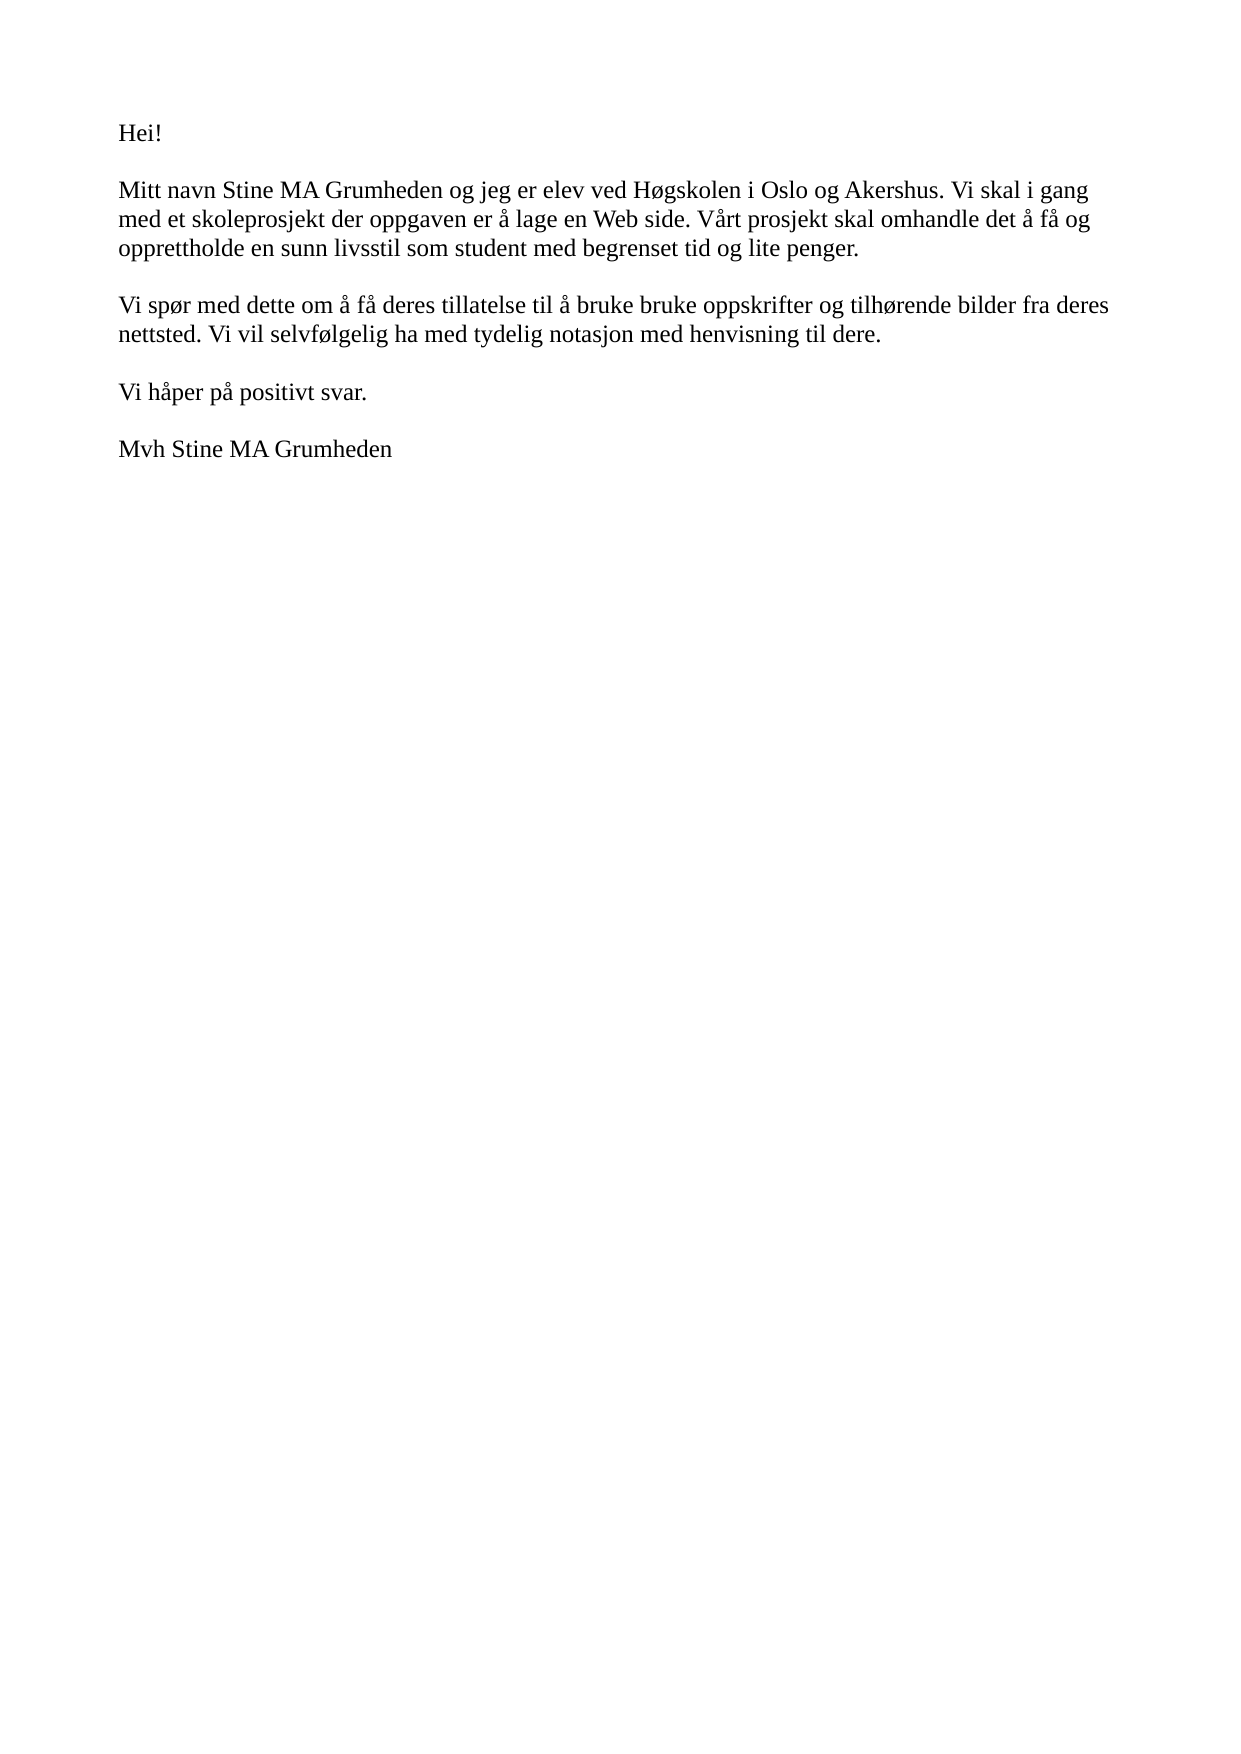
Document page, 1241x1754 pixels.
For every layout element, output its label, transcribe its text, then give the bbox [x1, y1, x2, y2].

text Vi spør med dette om å få deres tillatelse til å bruke bruke oppskrifter og tilhørende bilder fra deres nettsted. Vi vil selvfølgelig ha med tydelig notasjon med henvisning til dere. [118, 291, 1122, 348]
text Mitt navn Stine MA Grumheden og jeg er elev ved Høgskolen i Oslo og Akershus. Vi skal i gang med et skoleprosjekt der oppgaven er å lage en Web side. Vårt prosjekt skal omhandle det å få og opprettholde en sunn livsstil som student med begrenset tid og lite penger. [118, 176, 1122, 262]
text Vi håper på positivt svar. [118, 377, 1122, 406]
text Hei! [118, 118, 1122, 147]
text Mvh Stine MA Grumheden [118, 434, 1122, 463]
